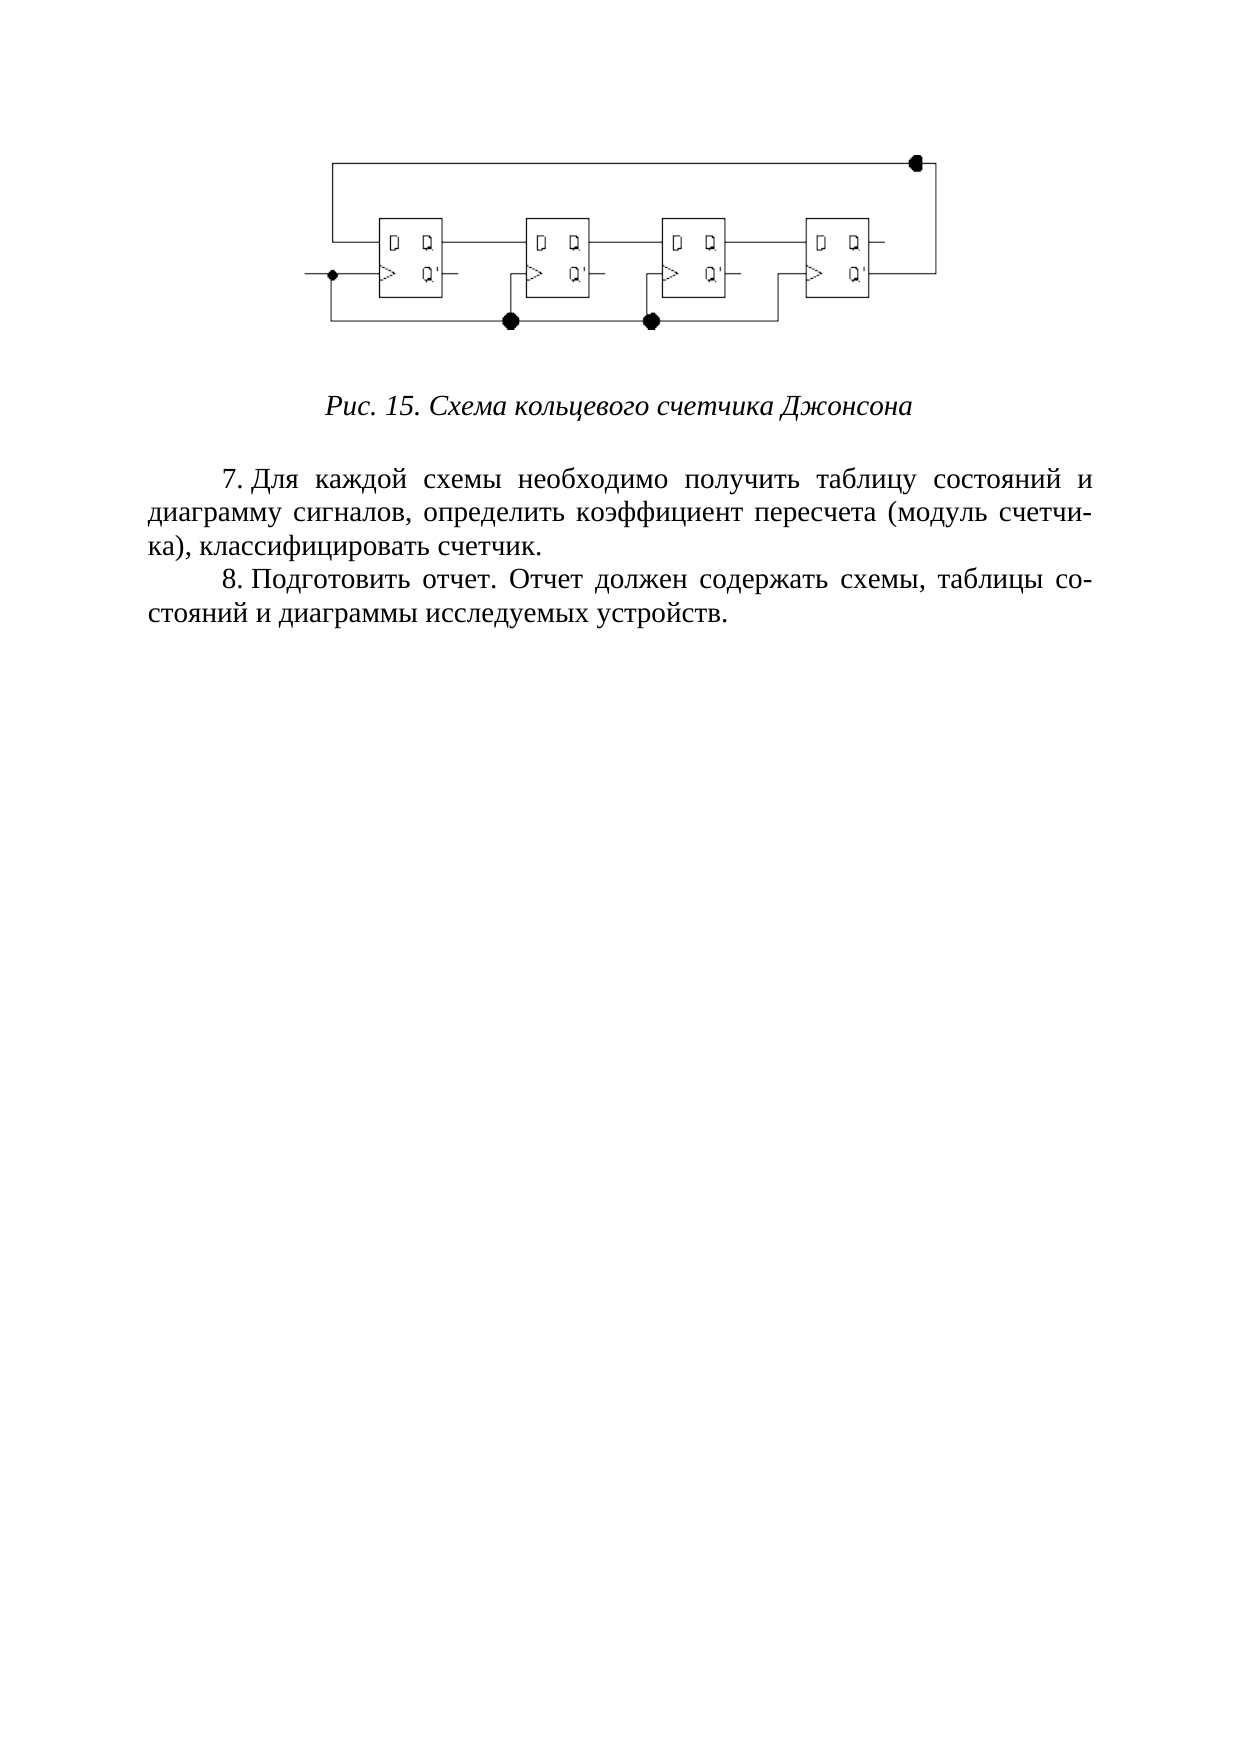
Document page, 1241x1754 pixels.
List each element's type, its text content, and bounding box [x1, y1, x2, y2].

list Для каждой схемы необходимо получить таблицу состояний и диаграмму сигналов, определить коэффициент пересчета (модуль счетчи- ка), классифицировать счетчик. [148, 461, 1093, 562]
list Подготовить отчет. Отчет должен содержать схемы, таблицы со- стояний и диаграммы исследуемых устройств. [148, 562, 1093, 629]
picture [304, 155, 937, 330]
text Рис. 15. Схема кольцевого счетчика Джонсона [178, 388, 1063, 422]
